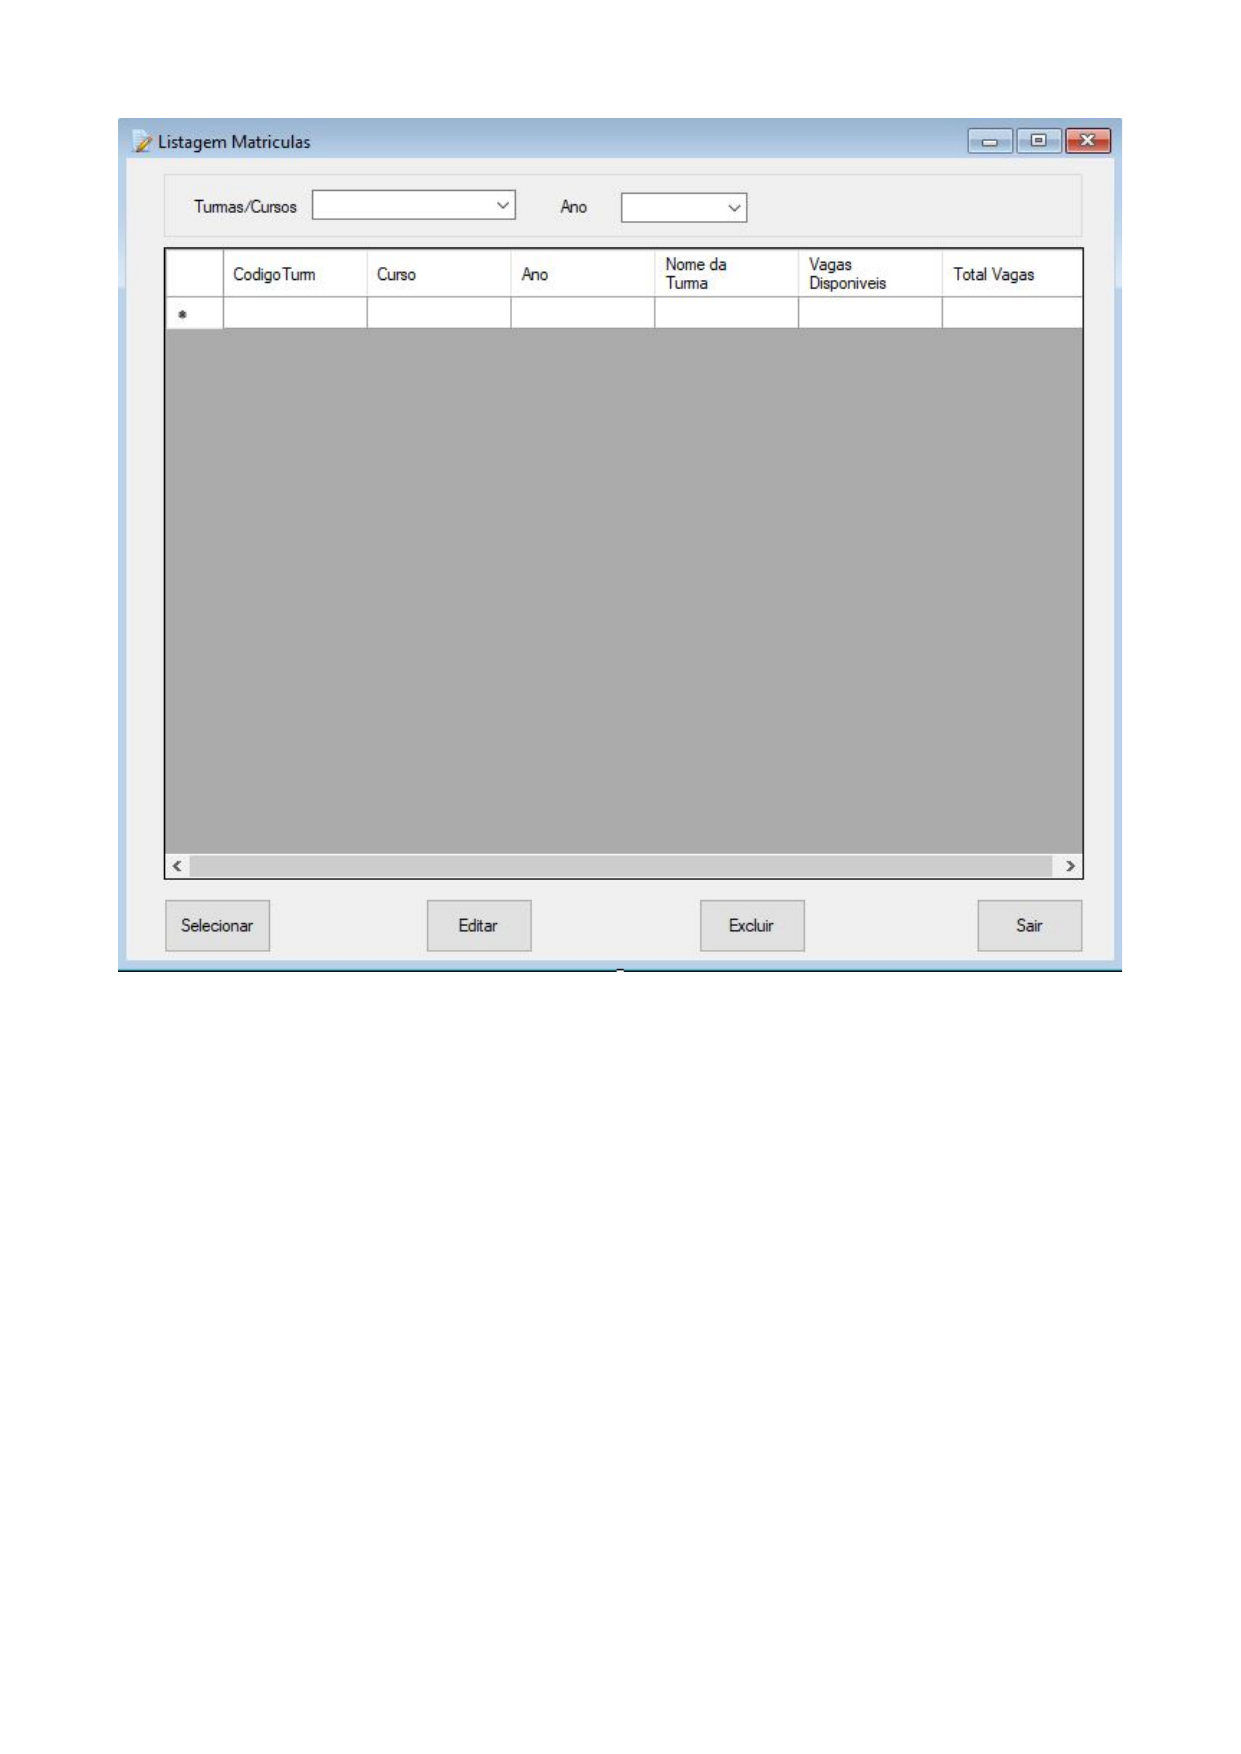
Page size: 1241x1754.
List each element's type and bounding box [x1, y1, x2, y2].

picture [118, 118, 1123, 972]
